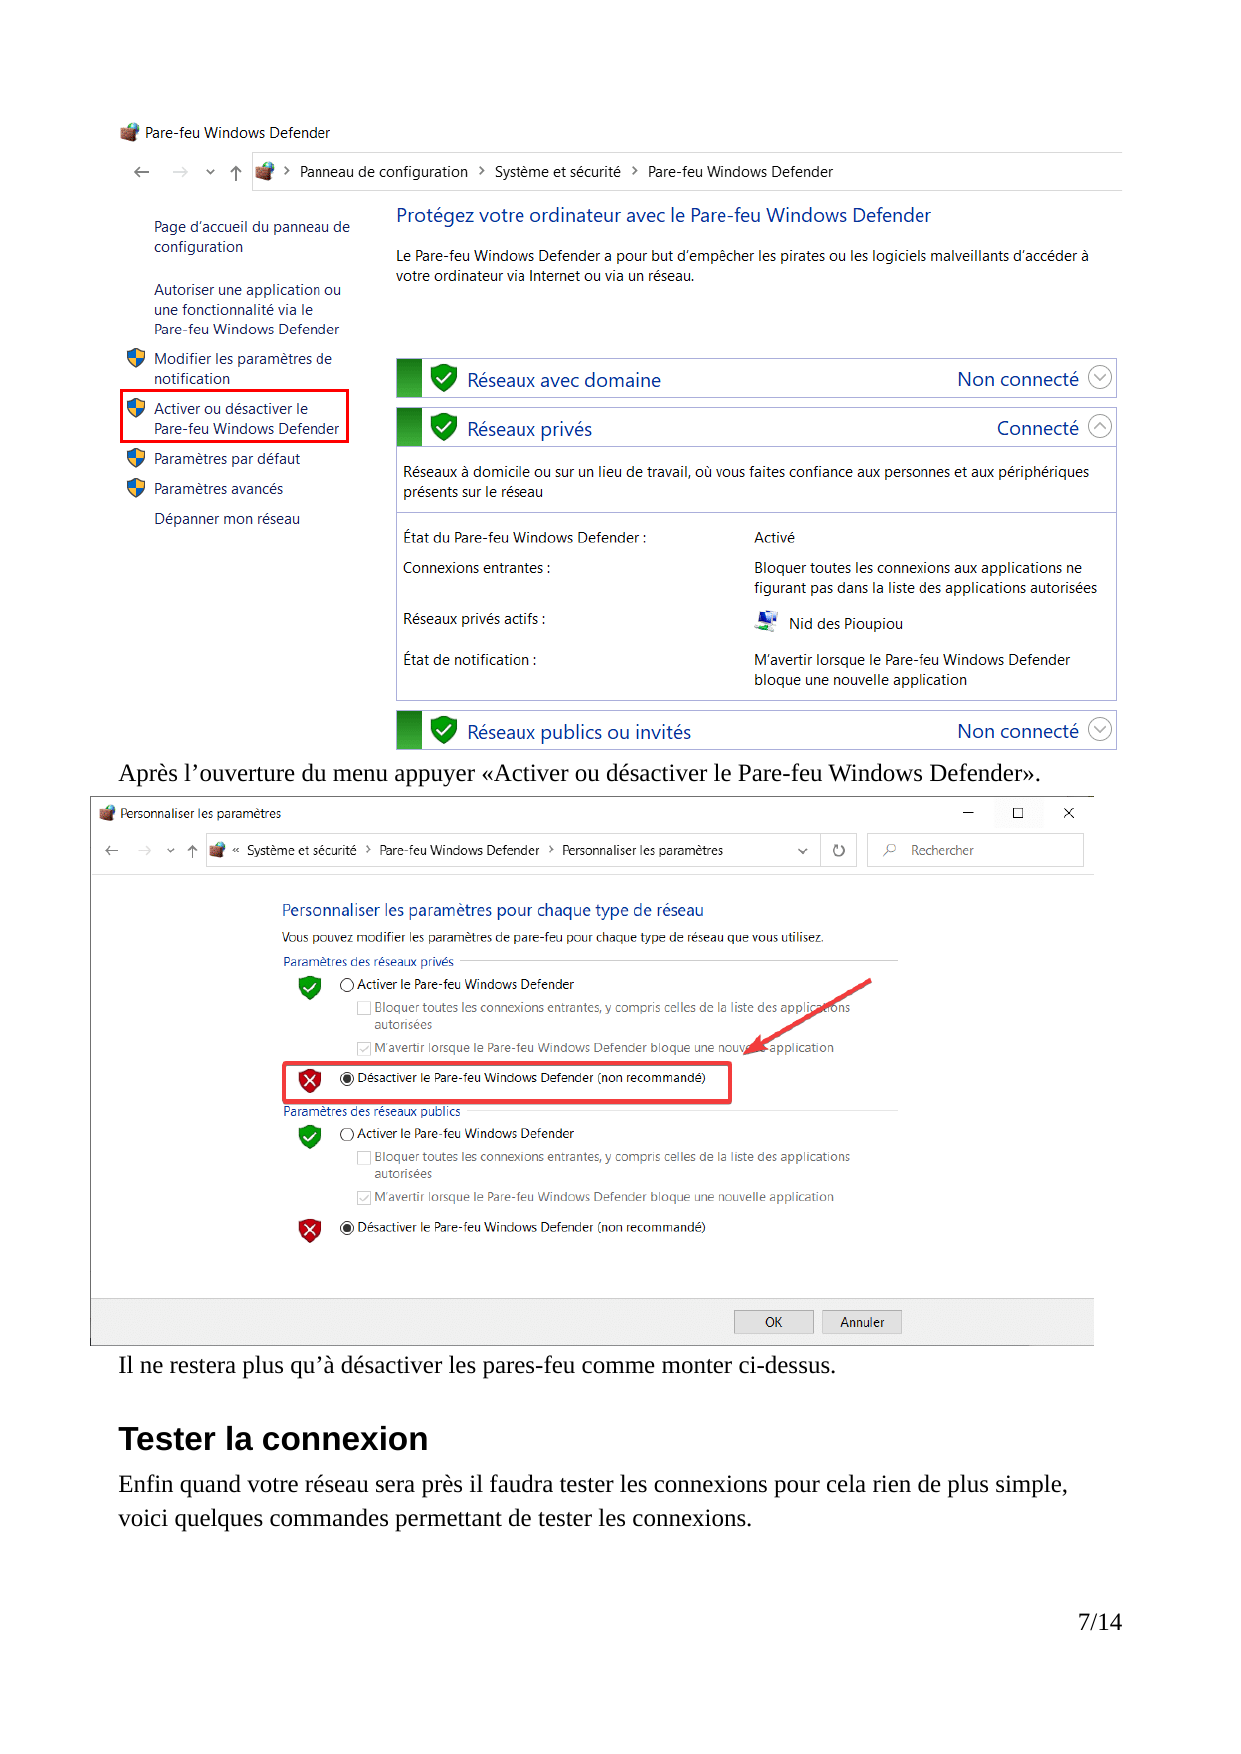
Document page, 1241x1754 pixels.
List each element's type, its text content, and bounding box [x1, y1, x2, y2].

text Enfin quand votre réseau sera près il faudra tester les connexions pour cela rien de plus simple, voici quelques commandes permettant de tester les connexions. [118, 1469, 1122, 1531]
picture [90, 796, 1094, 1346]
picture [118, 118, 1123, 755]
subtitle Tester la connexion [118, 1419, 1122, 1457]
text Il ne restera plus qu’à désactiver les pares-feu comme monter ci-dessus. [118, 806, 1122, 1379]
text Après l’ouverture du menu appuyer «Activer ou désactiver le Pare-feu Windows Defender». [118, 755, 1122, 787]
